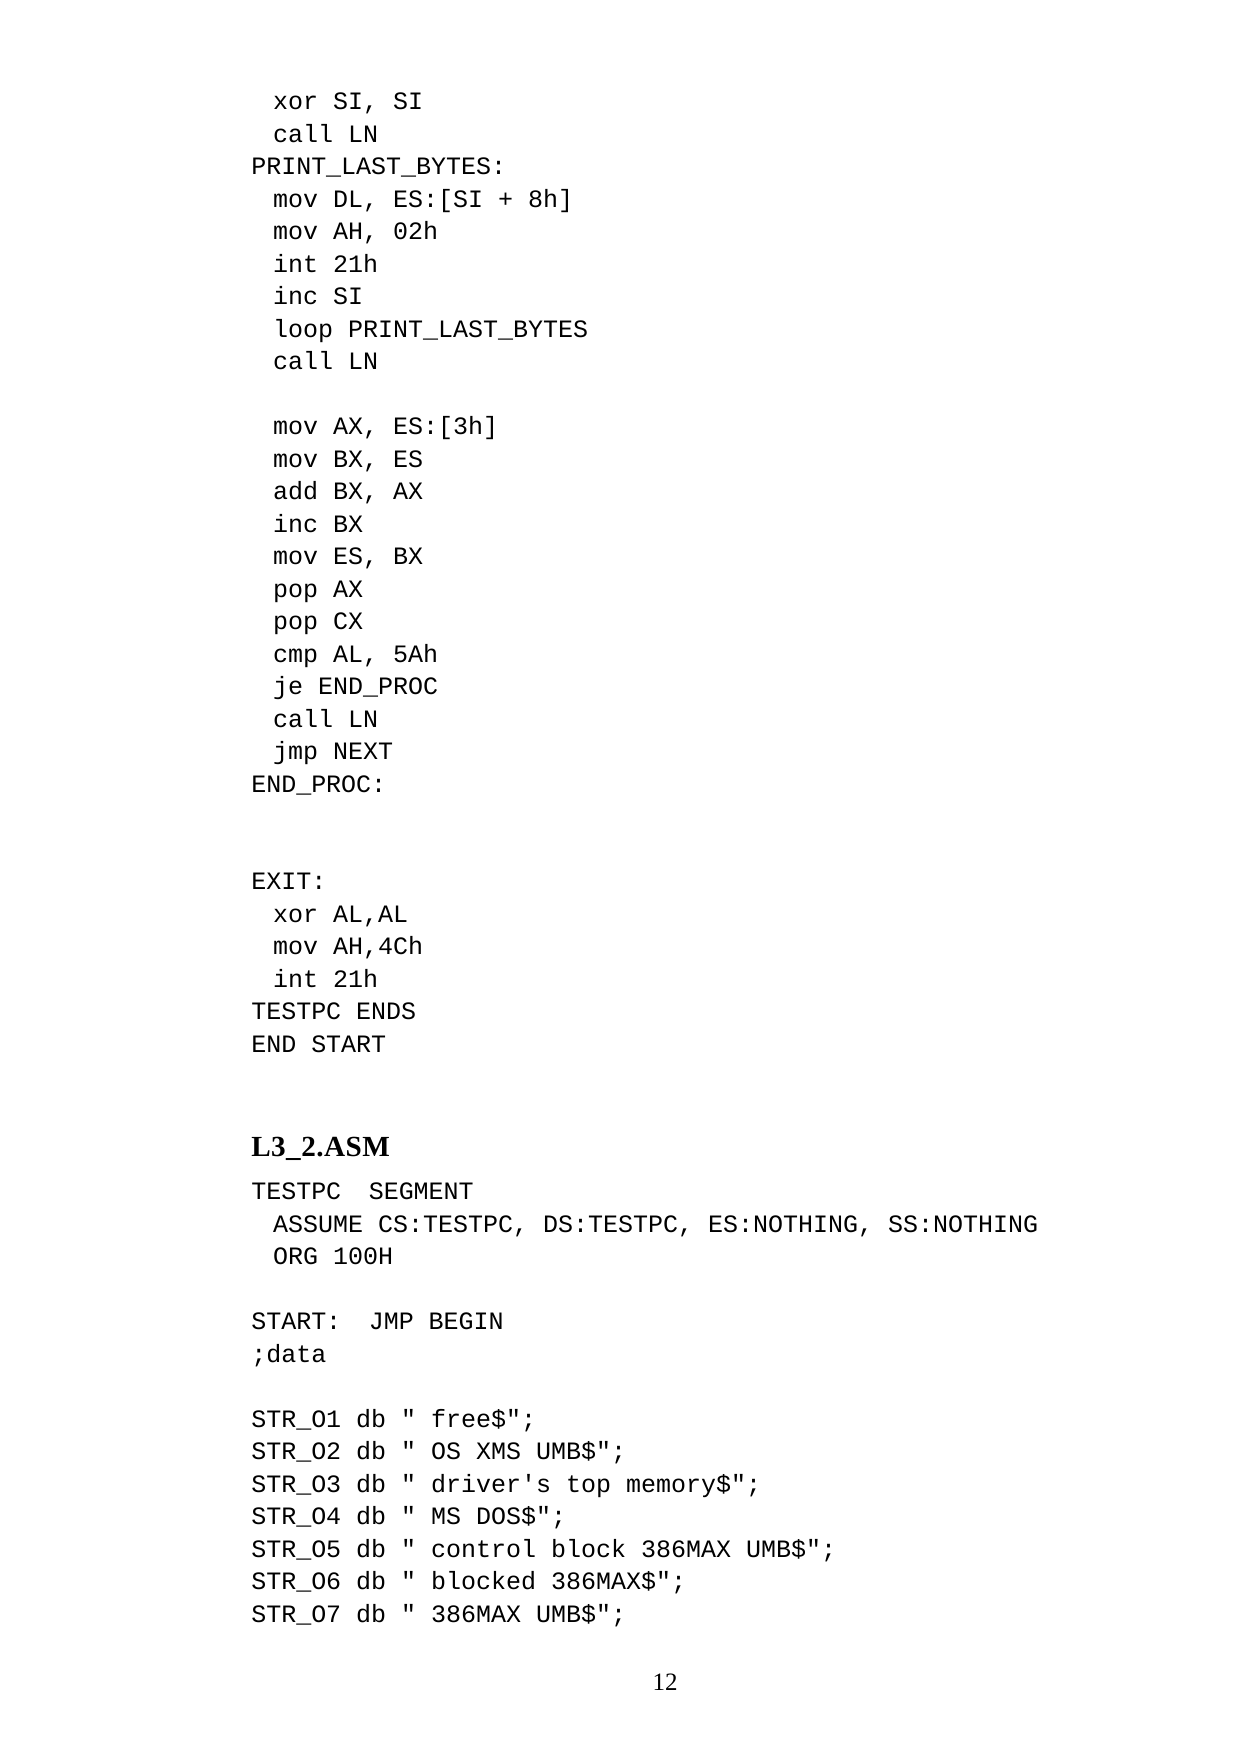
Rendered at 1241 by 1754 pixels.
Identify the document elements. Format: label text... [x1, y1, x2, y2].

text PRINT_LAST_BYTES: [177, 154, 1152, 182]
text L3_2.asm [177, 1129, 1152, 1162]
text int 21h [177, 966, 1152, 994]
text inc BX [177, 511, 1152, 539]
text ORG 100H [177, 1244, 1152, 1272]
text inc SI [177, 284, 1152, 312]
text EXIT: [177, 869, 1152, 897]
text mov AX, ES:[3h] [177, 414, 1152, 442]
text add BX, AX [177, 479, 1152, 507]
text pop AX [177, 576, 1152, 604]
text TESTPC SEGMENT [177, 1179, 1152, 1207]
text call LN [177, 706, 1152, 734]
text STR_O4 db " MS DOS$"; [177, 1504, 1152, 1532]
text mov AH, 02h [177, 219, 1152, 247]
text mov ES, BX [177, 544, 1152, 572]
text STR_O6 db " blocked 386MAX$"; [177, 1569, 1152, 1597]
text int 21h [177, 251, 1152, 279]
text STR_O5 db " control block 386MAX UMB$"; [177, 1536, 1152, 1565]
text END_PROC: [177, 771, 1152, 799]
text mov BX, ES [177, 446, 1152, 474]
text jmp NEXT [177, 739, 1152, 767]
text TESTPC ENDS [177, 999, 1152, 1027]
text cmp AL, 5Ah [177, 641, 1152, 669]
text pop CX [177, 609, 1152, 637]
text mov DL, ES:[SI + 8h] [177, 186, 1152, 214]
text STR_O1 db " free$"; [177, 1406, 1152, 1435]
text STR_O7 db " 386MAX UMB$"; [177, 1601, 1152, 1630]
text xor SI, SI [177, 89, 1152, 117]
text xor AL,AL [177, 901, 1152, 929]
text je END_PROC [177, 674, 1152, 702]
text call LN [177, 121, 1152, 149]
text mov AH,4Ch [177, 934, 1152, 962]
text STR_O3 db " driver's top memory$"; [177, 1471, 1152, 1500]
text loop PRINT_LAST_BYTES [177, 316, 1152, 344]
text STR_O2 db " OS XMS UMB$"; [177, 1439, 1152, 1467]
text ;data [177, 1341, 1152, 1370]
text ASSUME CS:TESTPC, DS:TESTPC, ES:NOTHING, SS:NOTHING [177, 1211, 1152, 1240]
text START: JMP BEGIN [177, 1309, 1152, 1337]
text call LN [177, 349, 1152, 377]
text END START [177, 1031, 1152, 1059]
